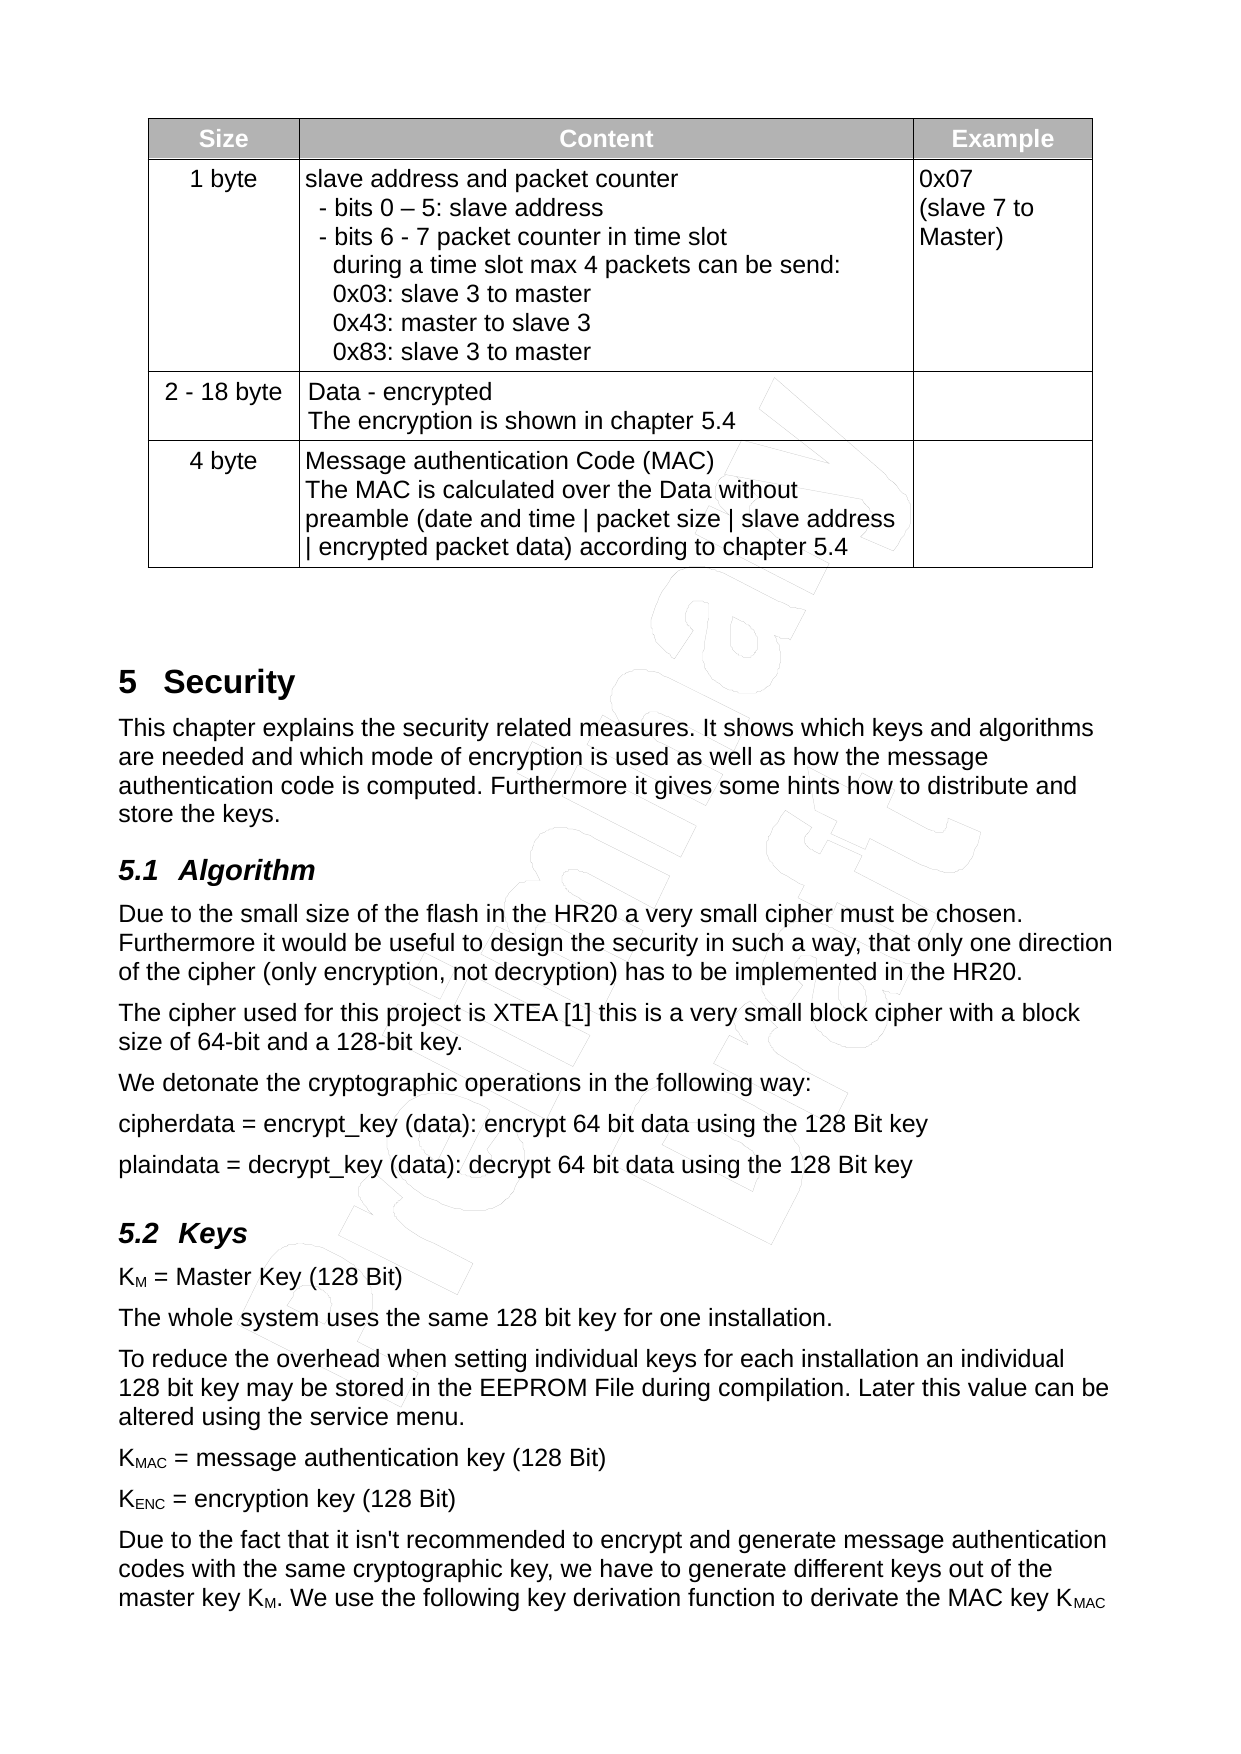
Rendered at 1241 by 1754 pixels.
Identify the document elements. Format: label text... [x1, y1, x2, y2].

text To reduce the overhead when setting individual keys for each installation an individual 128 bit key may be stored in the EEPROM File during compilation. Later this value can be altered using the service menu. [118, 1344, 1122, 1431]
subtitle Algorithm [118, 853, 1122, 887]
table_cell 4 byte [149, 441, 299, 567]
text KMAC = message authentication key (128 Bit) [118, 1443, 1122, 1472]
text This chapter explains the security related measures. It shows which keys and algorithms are needed and which mode of encryption is used as well as how the message authentication code is computed. Furthermore it gives some hints how to distribute and store the keys. [118, 713, 1122, 828]
table_header Content [300, 119, 913, 158]
table_cell Message authentication Code (MAC) The MAC is calculated over the Data without preamble (date and time | packet size | slave address | encrypted packet data) according to chapter 5.4 [300, 441, 913, 567]
text Due to the fact that it isn't recommended to encrypt and generate message authentication codes with the same cryptographic key, we have to generate different keys out of the master key KM. We use the following key derivation function to derivate the MAC key KMAC [118, 1525, 1122, 1612]
table_header Size [149, 119, 299, 158]
table_cell 1 byte [149, 160, 299, 371]
subtitle Keys [118, 1216, 1122, 1250]
table_cell slave address and packet counter - bits 0 – 5: slave address - bits 6 - 7 packet counter in time slot during a time slot max 4 packets can be send: 0x03: slave 3 to master 0x43: master to slave 3 0x83: slave 3 to master [300, 160, 913, 371]
subtitle Security [118, 662, 1122, 701]
text KENC = encryption key (128 Bit) [118, 1484, 1122, 1513]
table_cell 0x07 (slave 7 to Master) [914, 160, 1092, 371]
table_cell 2 - 18 byte [149, 372, 299, 440]
text The cipher used for this project is XTEA [1] this is a very small block cipher with a block size of 64-bit and a 128-bit key. [118, 998, 1122, 1055]
text Due to the small size of the flash in the HR20 a very small cipher must be chosen. Furthermore it would be useful to design the security in such a way, that only one direction of the cipher (only encryption, not decryption) has to be implemented in the HR20. [118, 899, 1122, 985]
table_cell Data - encrypted The encryption is shown in chapter 5.4 [300, 372, 913, 440]
table_header Example [914, 119, 1092, 158]
text We detonate the cryptographic operations in the following way: [118, 1068, 1122, 1096]
text plaindata = decrypt_key (data): decrypt 64 bit data using the 128 Bit key [118, 1150, 1122, 1179]
table_cell [914, 372, 1092, 440]
text The whole system uses the same 128 bit key for one installation. [118, 1303, 1122, 1332]
table_cell [914, 441, 1092, 567]
text KM = Master Key (128 Bit) [118, 1262, 1122, 1291]
text cipherdata = encrypt_key (data): encrypt 64 bit data using the 128 Bit key [118, 1109, 1122, 1138]
